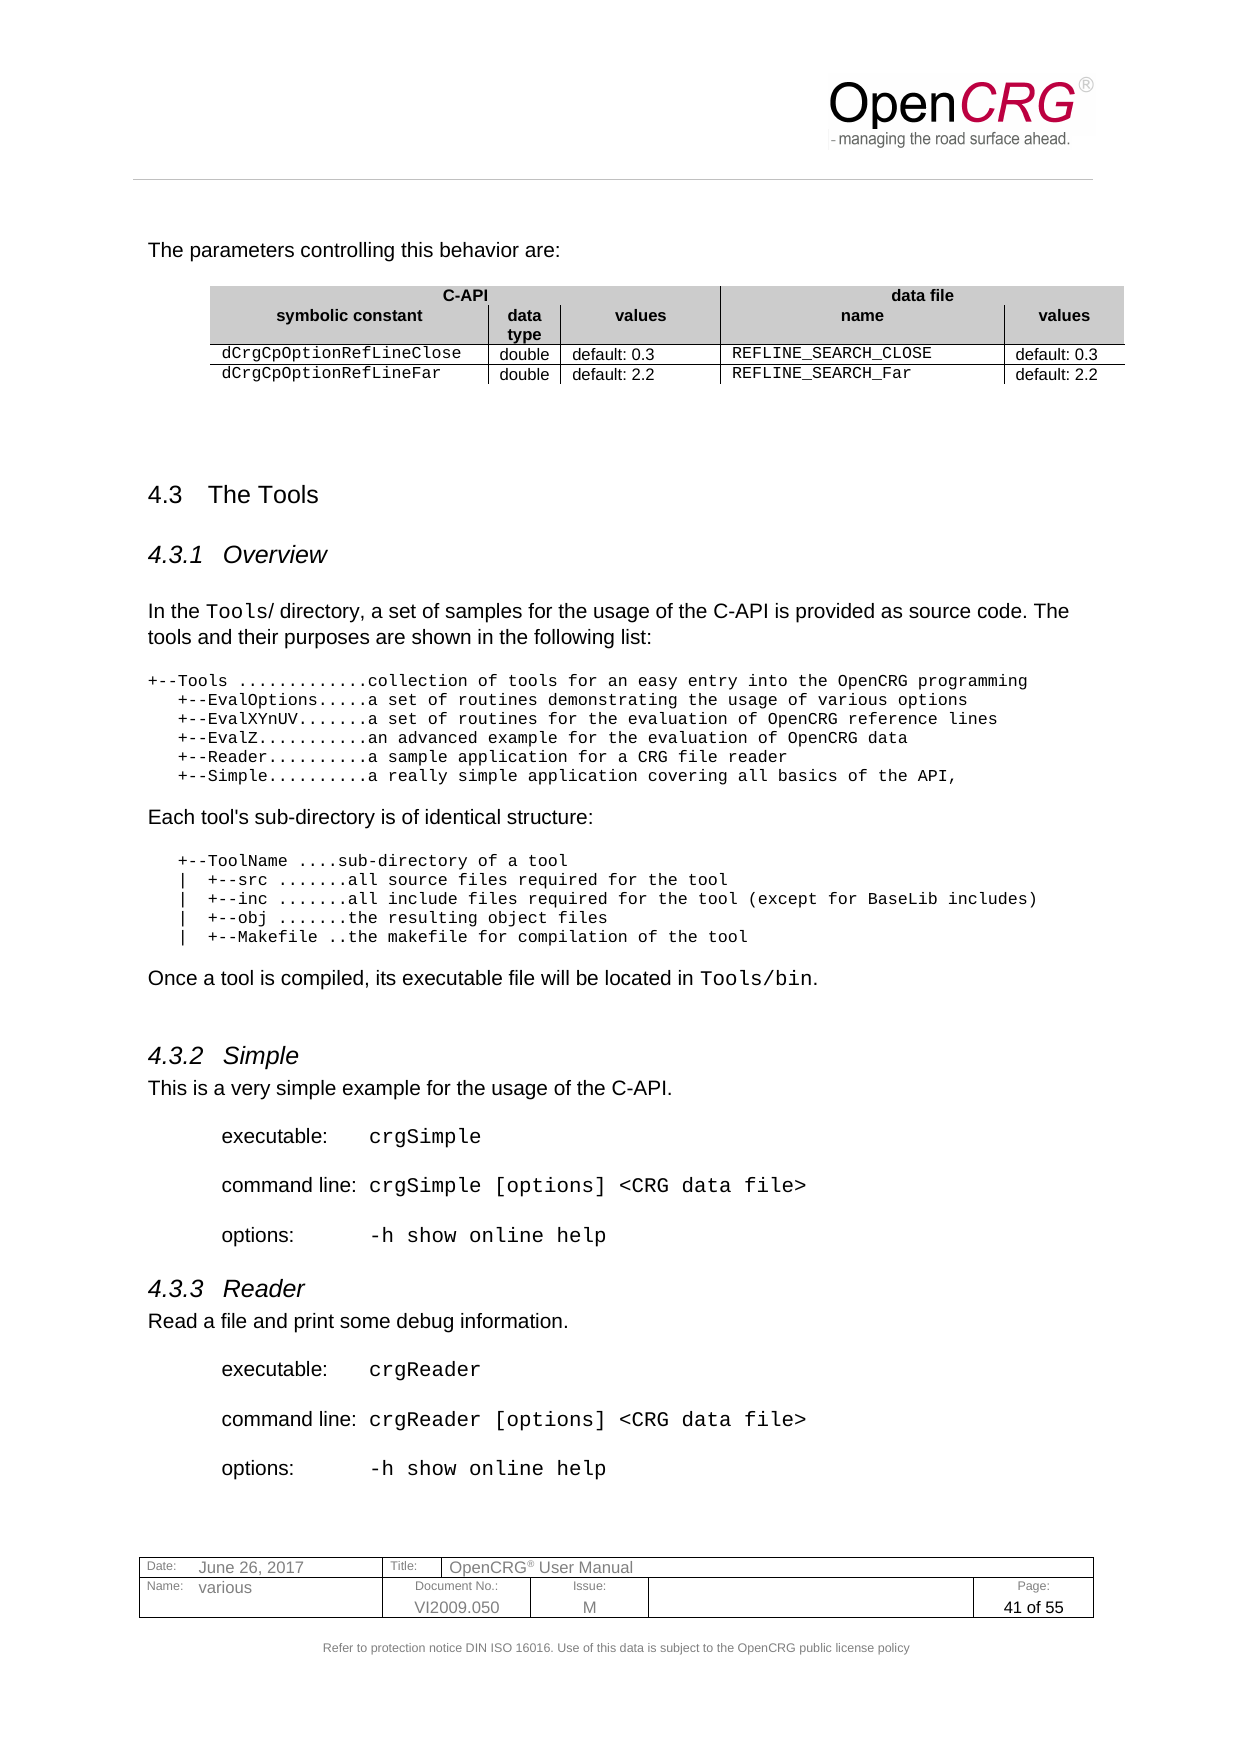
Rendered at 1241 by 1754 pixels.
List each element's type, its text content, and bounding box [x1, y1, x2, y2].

text | +--inc .......all include files required for the tool (except for BaseLib includes) [148, 890, 1093, 909]
subtitle Overview [148, 540, 1093, 569]
text Once a tool is compiled, its executable file will be located in Tools/bin. [148, 966, 1093, 992]
text The parameters controlling this behavior are: [148, 238, 1093, 262]
text +--EvalXYnUV.......a set of routines for the evaluation of OpenCRG reference lines [148, 711, 1093, 729]
table_header C-API [210, 286, 720, 305]
table_cell double [489, 345, 560, 364]
table_cell default: 0.3 [561, 345, 720, 364]
text executable: crgSimple [148, 1123, 1093, 1149]
subtitle Simple [148, 1041, 1093, 1069]
table_header data file [721, 286, 1124, 305]
table_cell values [1005, 305, 1124, 344]
table_cell default: 2.2 [1005, 365, 1124, 384]
table_cell dCrgCpOptionRefLineClose [210, 345, 488, 364]
table_cell default: 2.2 [561, 365, 720, 384]
text command line: crgSimple [options] <CRG data file> [148, 1173, 1093, 1199]
text +--EvalOptions.....a set of routines demonstrating the usage of various options [148, 692, 1093, 711]
text +--Simple..........a really simple application covering all basics of the API, [148, 767, 1093, 786]
text +--EvalZ...........an advanced example for the evaluation of OpenCRG data [148, 729, 1093, 748]
picture [828, 73, 1096, 150]
table_cell data type [489, 305, 560, 344]
text This is a very simple example for the usage of the C-API. [148, 1076, 1093, 1099]
text Read a file and print some debug information. [148, 1309, 1093, 1333]
text | +--Makefile ..the makefile for compilation of the tool [148, 928, 1093, 947]
table_cell REFLINE_SEARCH_Far [721, 365, 1004, 384]
subtitle Reader [148, 1274, 1093, 1302]
text command line: crgReader [options] <CRG data file> [148, 1406, 1093, 1432]
subtitle The Tools [148, 480, 1093, 509]
text Each tool's sub-directory is of identical structure: [148, 805, 1093, 829]
text +--Reader..........a sample application for a CRG file reader [148, 748, 1093, 767]
table_cell REFLINE_SEARCH_CLOSE [721, 345, 1004, 364]
text | +--obj .......the resulting object files [148, 909, 1093, 928]
table_cell double [489, 365, 560, 384]
text +--ToolName ....sub-directory of a tool [148, 853, 1093, 872]
table_cell dCrgCpOptionRefLineFar [210, 365, 488, 384]
text executable: crgReader [148, 1357, 1093, 1382]
table_cell symbolic constant [210, 305, 488, 344]
text options: -h show online help [148, 1223, 1093, 1249]
text | +--src .......all source files required for the tool [148, 872, 1093, 890]
table_cell default: 0.3 [1005, 345, 1124, 364]
text In the Tools/ directory, a set of samples for the usage of the C-API is provided as source code. The tools and their purposes are shown in the following list: [148, 599, 1093, 649]
table_cell name [721, 305, 1004, 344]
text options: -h show online help [148, 1456, 1093, 1482]
table_cell values [561, 305, 720, 344]
text +--Tools .............collection of tools for an easy entry into the OpenCRG programming [148, 673, 1093, 692]
